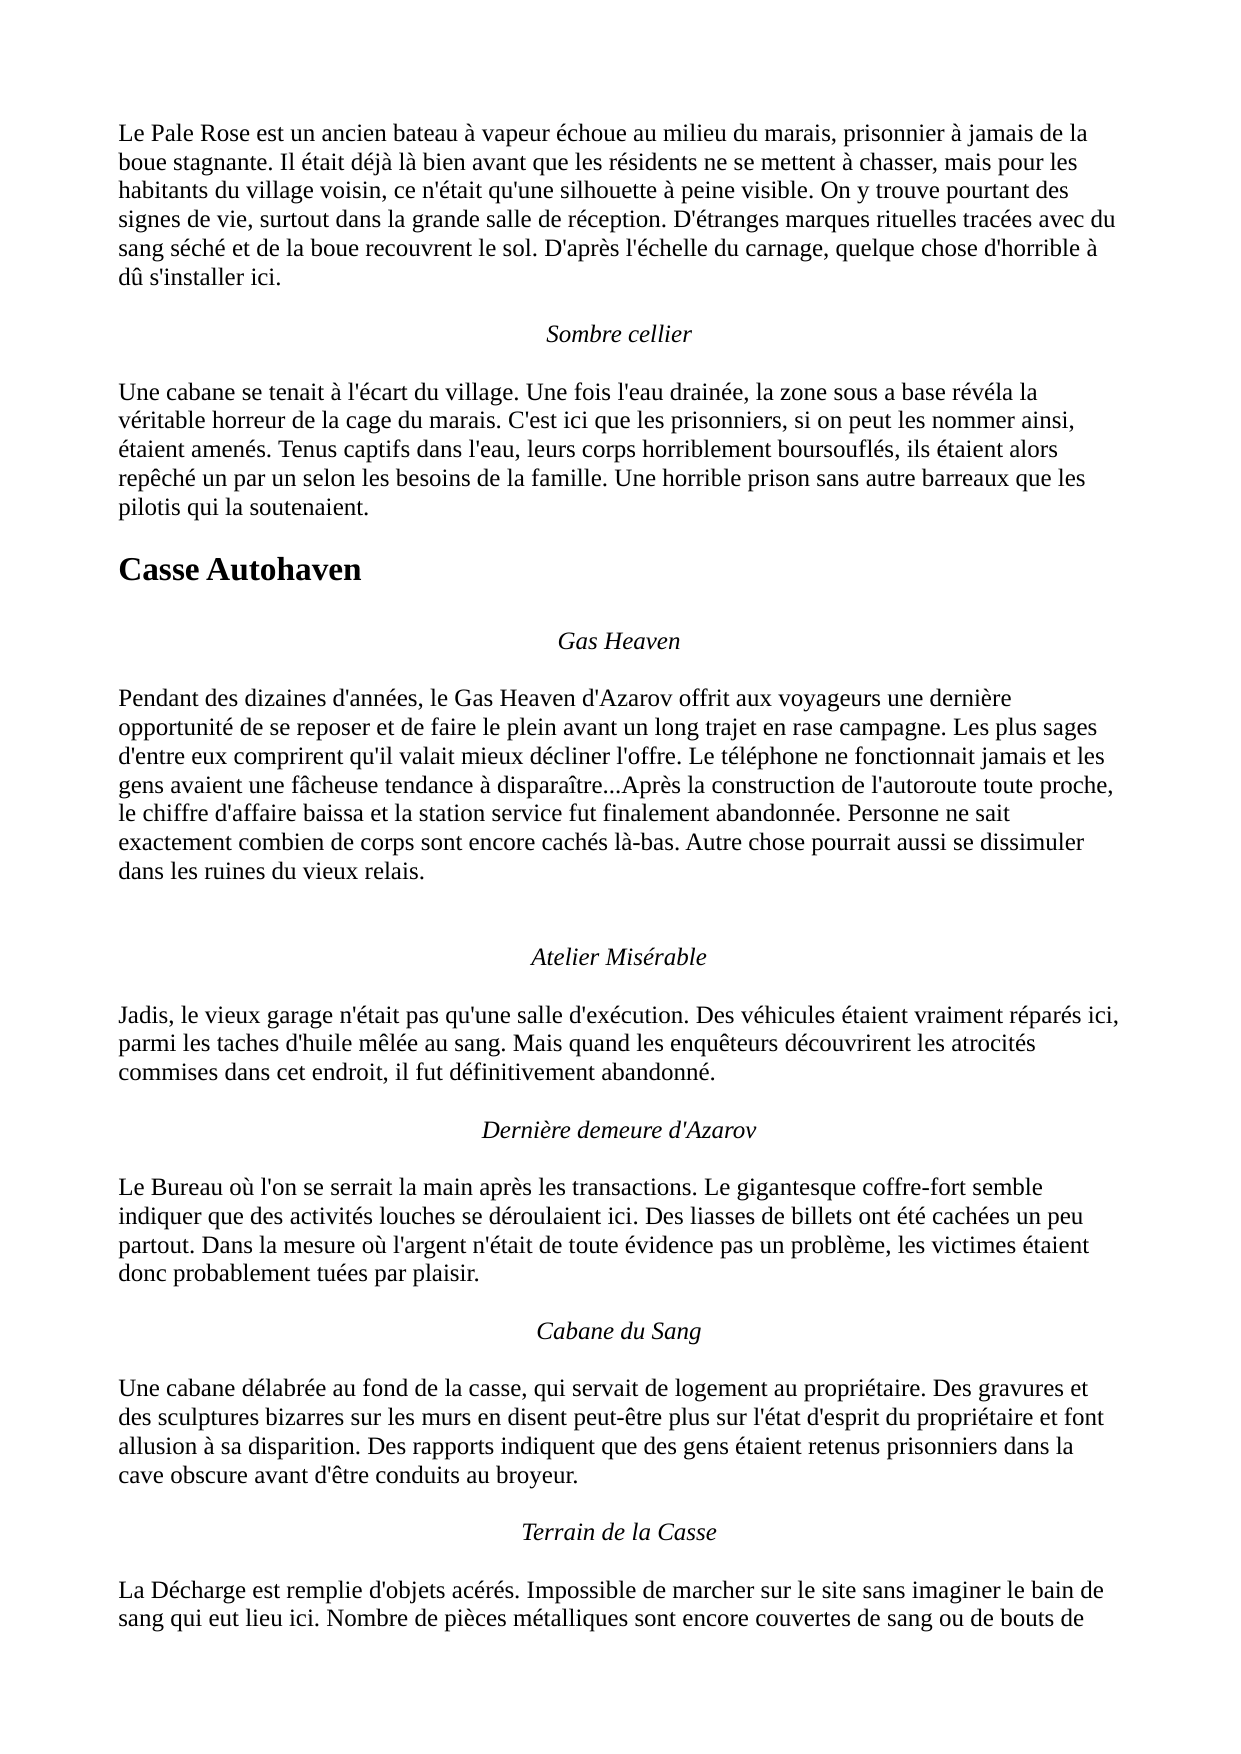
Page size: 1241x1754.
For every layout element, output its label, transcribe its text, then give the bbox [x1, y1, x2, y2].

text Cabane du Sang [118, 1316, 1122, 1345]
text Une cabane se tenait à l'écart du village. Une fois l'eau drainée, la zone sous a base révéla la véritable horreur de la cage du marais. C'est ici que les prisonniers, si on peut les nommer ainsi, étaient amenés. Tenus captifs dans l'eau, leurs corps horriblement boursouflés, ils étaient alors repêché un par un selon les besoins de la famille. Une horrible prison sans autre barreaux que les pilotis qui la soutenaient. [118, 377, 1122, 521]
text La Décharge est remplie d'objets acérés. Impossible de marcher sur le site sans imaginer le bain de sang qui eut lieu ici. Nombre de pièces métalliques sont encore couvertes de sang ou de bouts de [118, 1575, 1122, 1632]
text Atelier Misérable [118, 942, 1122, 971]
text Casse Autohaven [118, 549, 1122, 588]
text Sombre cellier [118, 319, 1122, 348]
text Pendant des dizaines d'années, le Gas Heaven d'Azarov offrit aux voyageurs une dernière opportunité de se reposer et de faire le plein avant un long trajet en rase campagne. Les plus sages d'entre eux comprirent qu'il valait mieux décliner l'offre. Le téléphone ne fonctionnait jamais et les gens avaient une fâcheuse tendance à disparaître...Après la construction de l'autoroute toute proche, le chiffre d'affaire baissa et la station service fut finalement abandonnée. Personne ne sait exactement combien de corps sont encore cachés là-bas. Autre chose pourrait aussi se dissimuler dans les ruines du vieux relais. [118, 683, 1122, 885]
text Jadis, le vieux garage n'était pas qu'une salle d'exécution. Des véhicules étaient vraiment réparés ici, parmi les taches d'huile mêlée au sang. Mais quand les enquêteurs découvrirent les atrocités commises dans cet endroit, il fut définitivement abandonné. [118, 1000, 1122, 1086]
text Le Pale Rose est un ancien bateau à vapeur échoue au milieu du marais, prisonnier à jamais de la boue stagnante. Il était déjà là bien avant que les résidents ne se mettent à chasser, mais pour les habitants du village voisin, ce n'était qu'une silhouette à peine visible. On y trouve pourtant des signes de vie, surtout dans la grande salle de réception. D'étranges marques rituelles tracées avec du sang séché et de la boue recouvrent le sol. D'après l'échelle du carnage, quelque chose d'horrible à dû s'installer ici. [118, 118, 1122, 291]
text Le Bureau où l'on se serrait la main après les transactions. Le gigantesque coffre-fort semble indiquer que des activités louches se déroulaient ici. Des liasses de billets ont été cachées un peu partout. Dans la mesure où l'argent n'était de toute évidence pas un problème, les victimes étaient donc probablement tuées par plaisir. [118, 1172, 1122, 1287]
text Une cabane délabrée au fond de la casse, qui servait de logement au propriétaire. Des gravures et des sculptures bizarres sur les murs en disent peut-être plus sur l'état d'esprit du propriétaire et font allusion à sa disparition. Des rapports indiquent que des gens étaient retenus prisonniers dans la cave obscure avant d'être conduits au broyeur. [118, 1373, 1122, 1488]
text Dernière demeure d'Azarov [118, 1115, 1122, 1143]
text Gas Heaven [118, 626, 1122, 655]
text Terrain de la Casse [118, 1517, 1122, 1546]
